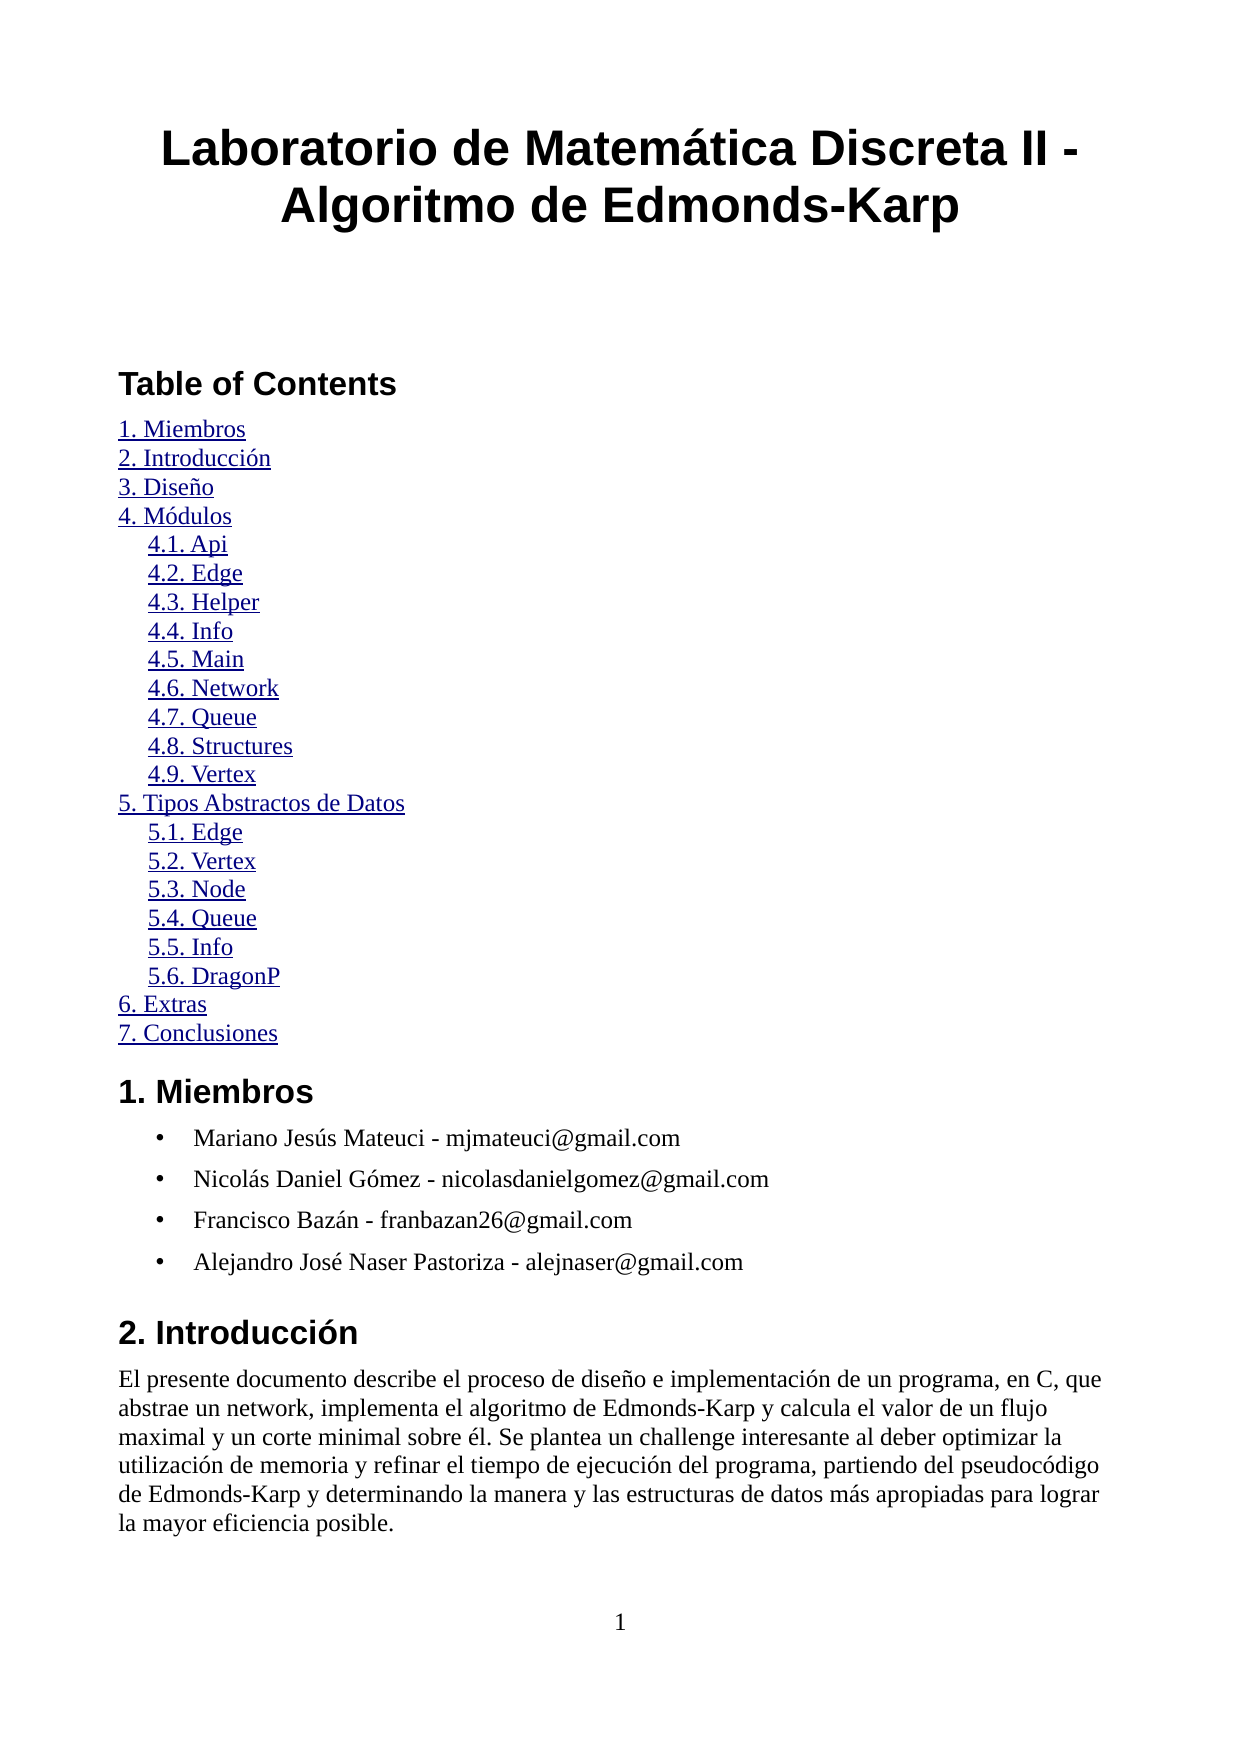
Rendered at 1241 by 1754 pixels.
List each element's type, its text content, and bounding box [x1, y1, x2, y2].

text 6. Extras [118, 989, 1122, 1018]
text 5.2. Vertex [148, 846, 1122, 874]
text 5.1. Edge [148, 817, 1122, 846]
text 4.3. Helper [148, 587, 1122, 616]
text 4.7. Queue [148, 702, 1122, 731]
list Francisco Bazán - franbazan26@gmail.com [156, 1206, 1122, 1234]
text 4.4. Info [148, 616, 1122, 644]
text 3. Diseño [118, 472, 1122, 501]
text 4.9. Vertex [148, 759, 1122, 788]
subtitle Miembros [118, 1072, 1122, 1111]
text 5.4. Queue [148, 903, 1122, 932]
list Nicolás Daniel Gómez - nicolasdanielgomez@gmail.com [156, 1164, 1122, 1193]
title Laboratorio de Matemática Discreta II - Algoritmo de Edmonds-Karp [118, 118, 1122, 233]
list Alejandro José Naser Pastoriza - alejnaser@gmail.com [156, 1247, 1122, 1276]
text 4.2. Edge [148, 558, 1122, 587]
text 4. Módulos [118, 501, 1122, 529]
text El presente documento describe el proceso de diseño e implementación de un programa, en C, que abstrae un network, implementa el algoritmo de Edmonds-Karp y calcula el valor de un flujo maximal y un corte minimal sobre él. Se plantea un challenge interesante al deber optimizar la utilización de memoria y refinar el tiempo de ejecución del programa, partiendo del pseudocódigo de Edmonds-Karp y determinando la manera y las estructuras de datos más apropiadas para lograr la mayor eficiencia posible. [118, 1364, 1122, 1537]
text 5.6. DragonP [148, 961, 1122, 989]
text 2. Introducción [118, 443, 1122, 472]
text 4.8. Structures [148, 731, 1122, 759]
text 5.5. Info [148, 932, 1122, 961]
subtitle Introducción [118, 1313, 1122, 1352]
text 5.3. Node [148, 874, 1122, 903]
list Mariano Jesús Mateuci - mjmateuci@gmail.com [156, 1123, 1122, 1152]
text 4.6. Network [148, 673, 1122, 702]
text 5. Tipos Abstractos de Datos [118, 788, 1122, 817]
text 1. Miembros [118, 414, 1122, 443]
text 4.1. Api [148, 529, 1122, 558]
subtitle Table of Contents [118, 363, 1122, 402]
text 4.5. Main [148, 644, 1122, 673]
text 7. Conclusiones [118, 1018, 1122, 1047]
